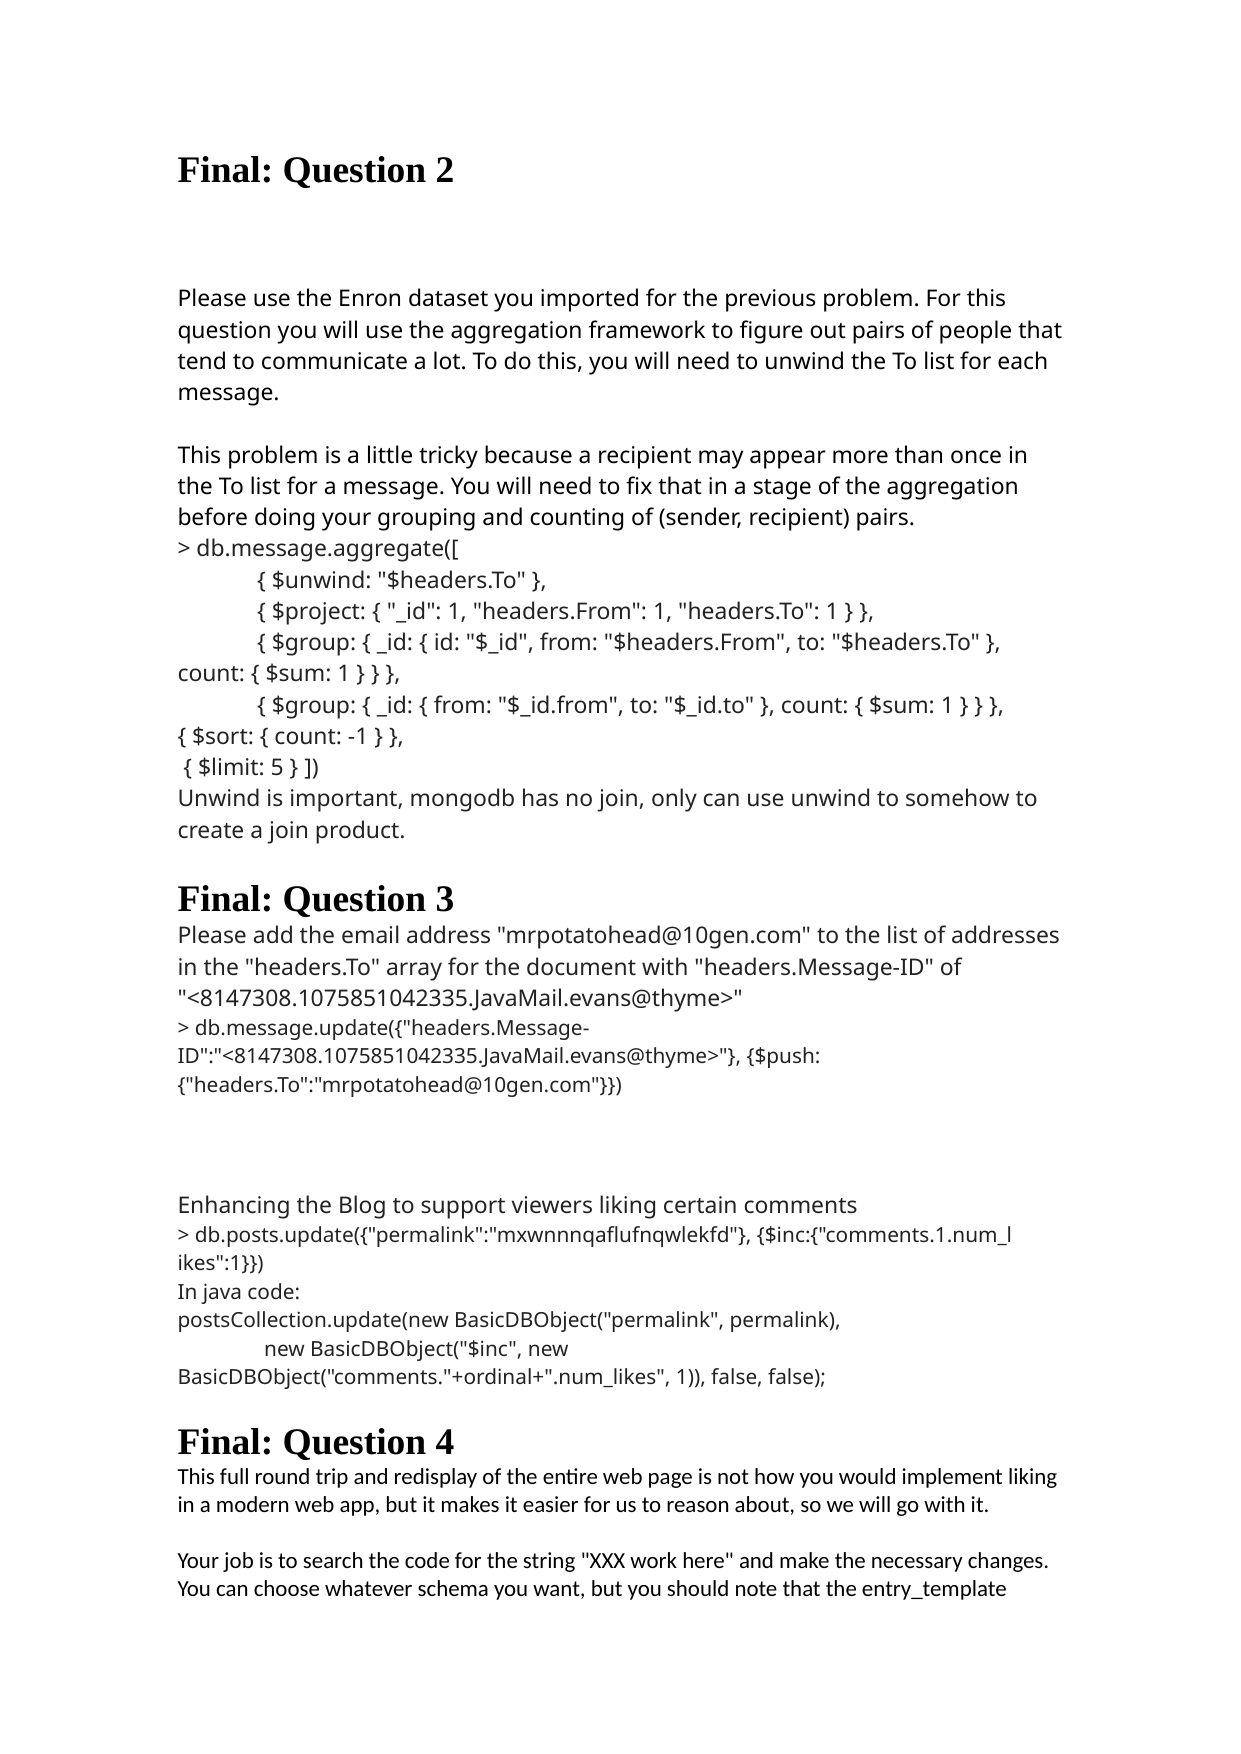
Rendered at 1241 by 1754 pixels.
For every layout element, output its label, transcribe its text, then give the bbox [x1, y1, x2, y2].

text { $group: { _id: { id: "$_id", from: "$headers.From", to: "$headers.To" }, count: { $sum: 1 } } }, [177, 626, 1063, 689]
subtitle Final: Question 2 [177, 148, 1063, 191]
text { $project: { "_id": 1, "headers.From": 1, "headers.To": 1 } }, [177, 595, 1063, 626]
text { $group: { _id: { from: "$_id.from", to: "$_id.to" }, count: { $sum: 1 } } }, { $sort: { count: -1 } }, [177, 689, 1063, 751]
text Please use the Enron dataset you imported for the previous problem. For this question you will use the aggregation framework to figure out pairs of people that tend to communicate a lot. To do this, you will need to unwind the To list for each message. This problem is a little tricky because a recipient may appear more than once in the To list for a message. You will need to fix that in a stage of the aggregation before doing your grouping and counting of (sender, recipient) pairs. > db.message.aggregate([ [177, 220, 1063, 564]
text { $limit: 5 } ]) Unwind is important, mongodb has no join, only can use unwind to somehow to create a join product. Final: Question 3 Please add the email address "mrpotatohead@10gen.com" to the list of addresses in the "headers.To" array for the document with "headers.Message-ID" of "<8147308.1075851042335.JavaMail.evans@thyme>" > db.message.update({"headers.Message-ID":"<8147308.1075851042335.JavaMail.evans@thyme>"}, {$push: {"headers.To":"mrpotatohead@10gen.com"}}) Enhancing the Blog to support viewers liking certain comments > db.posts.update({"permalink":"mxwnnnqaflufnqwlekfd"}, {$inc:{"comments.1.num_l ikes":1}}) In java code: postsCollection.update(new BasicDBObject("permalink", permalink), new BasicDBObject("$inc", new BasicDBObject("comments."+ordinal+".num_likes", 1)), false, false); [177, 751, 1063, 1391]
text { $unwind: "$headers.To" }, [177, 564, 1063, 595]
text Final: Question 4 This full round trip and redisplay of the entire web page is not how you would implement liking in a modern web app, but it makes it easier for us to reason about, so we will go with it. Your job is to search the code for the string "XXX work here" and make the necessary changes. You can choose whatever schema you want, but you should note that the entry_template [177, 1419, 1063, 1602]
